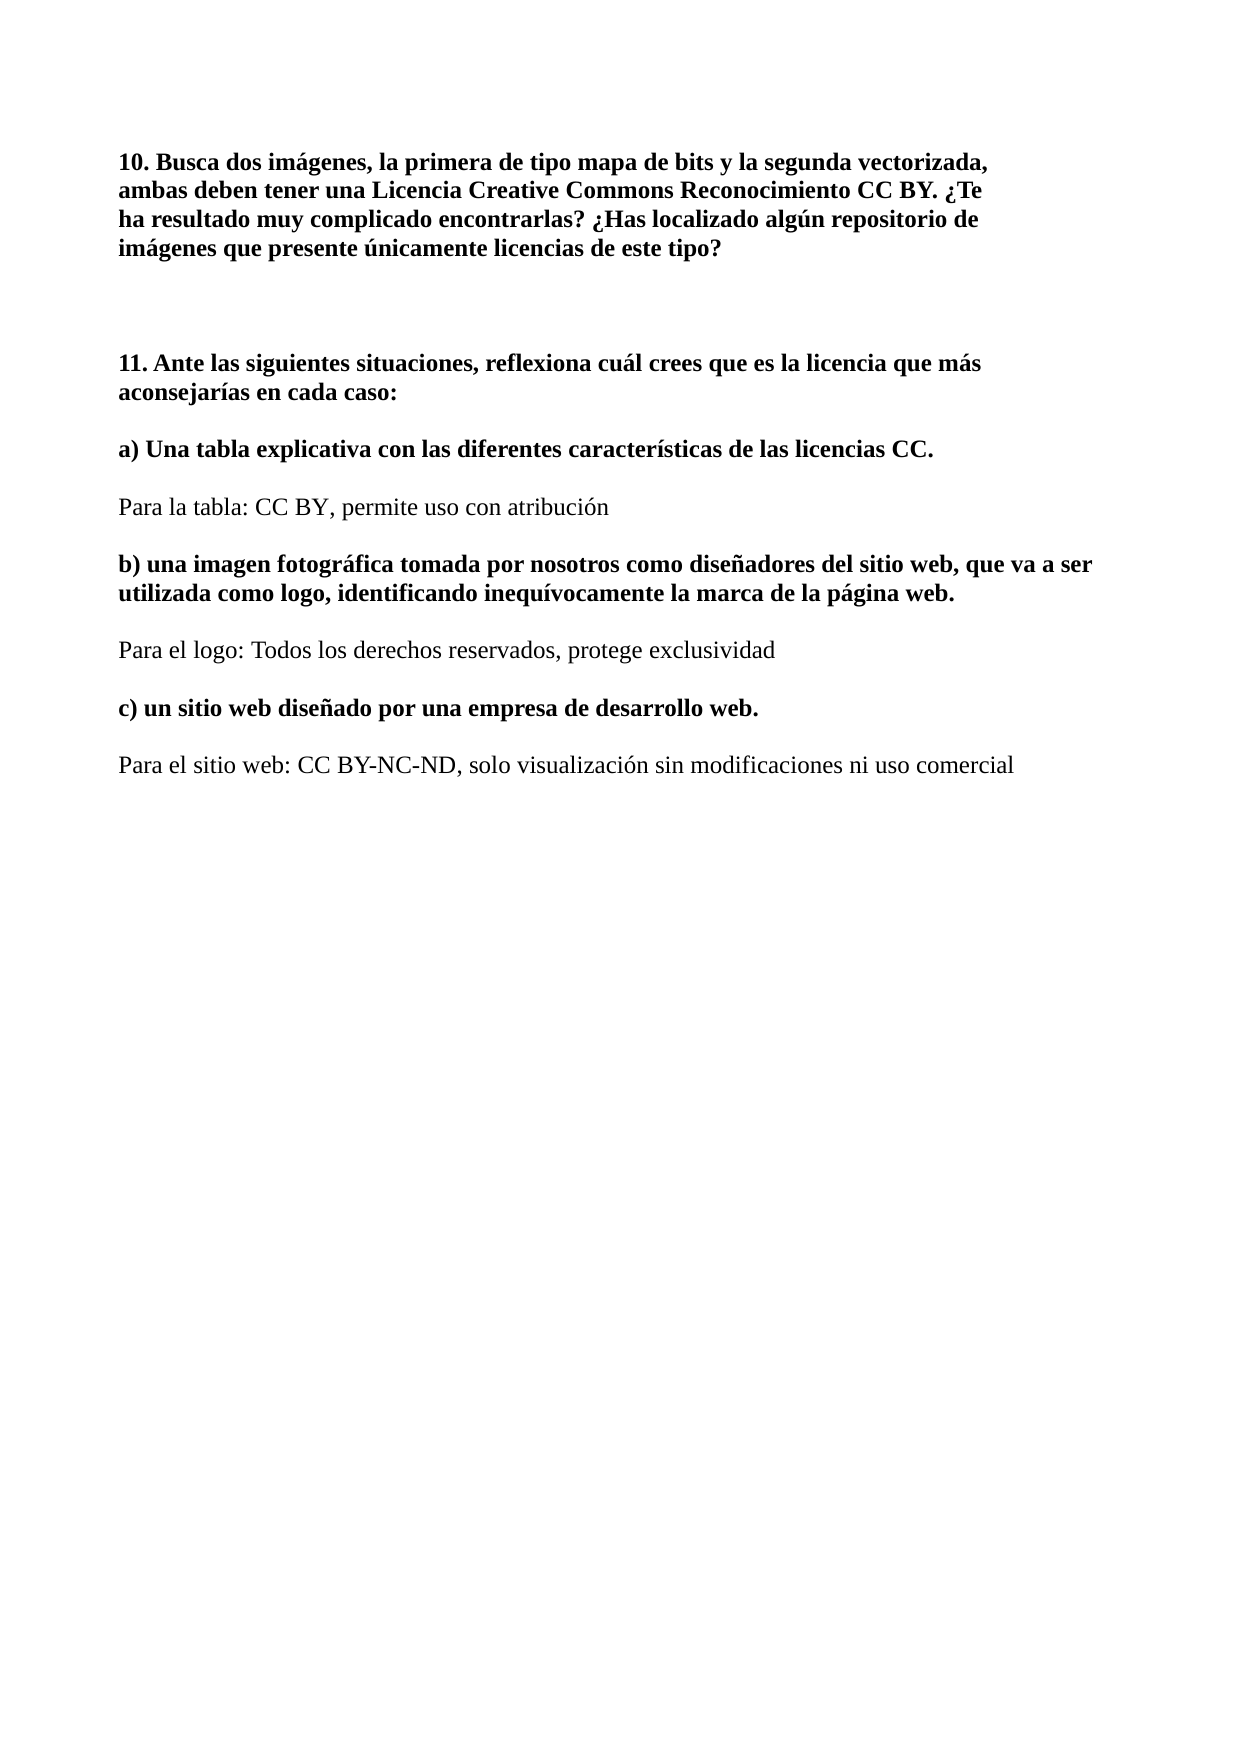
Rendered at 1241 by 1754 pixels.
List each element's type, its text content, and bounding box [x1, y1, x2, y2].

text imágenes que presente únicamente licencias de este tipo? [118, 233, 1122, 262]
text Para el logo: Todos los derechos reservados, protege exclusividad​ [118, 636, 1122, 664]
text Para el sitio web: CC BY-NC-ND, solo visualización sin modificaciones ni uso comercial​ [118, 751, 1122, 779]
text b) una imagen fotográfica tomada por nosotros como diseñadores del sitio web, que va a ser utilizada como logo, identificando inequívocamente la marca de la página web. [118, 549, 1122, 607]
text Para la tabla: CC BY, permite uso con atribución​ [118, 492, 1122, 521]
text 11. Ante las siguientes situaciones, reflexiona cuál crees que es la licencia que más [118, 348, 1122, 377]
text 10. Busca dos imágenes, la primera de tipo mapa de bits y la segunda vectorizada, [118, 147, 1122, 176]
text ambas deben tener una Licencia Creative Commons Reconocimiento CC BY. ¿Te [118, 176, 1122, 204]
text aconsejarías en cada caso: [118, 377, 1122, 406]
text a) Una tabla explicativa con las diferentes características de las licencias CC. [118, 434, 1122, 463]
text c) un sitio web diseñado por una empresa de desarrollo web. [118, 693, 1122, 722]
text ha resultado muy complicado encontrarlas? ¿Has localizado algún repositorio de [118, 204, 1122, 233]
